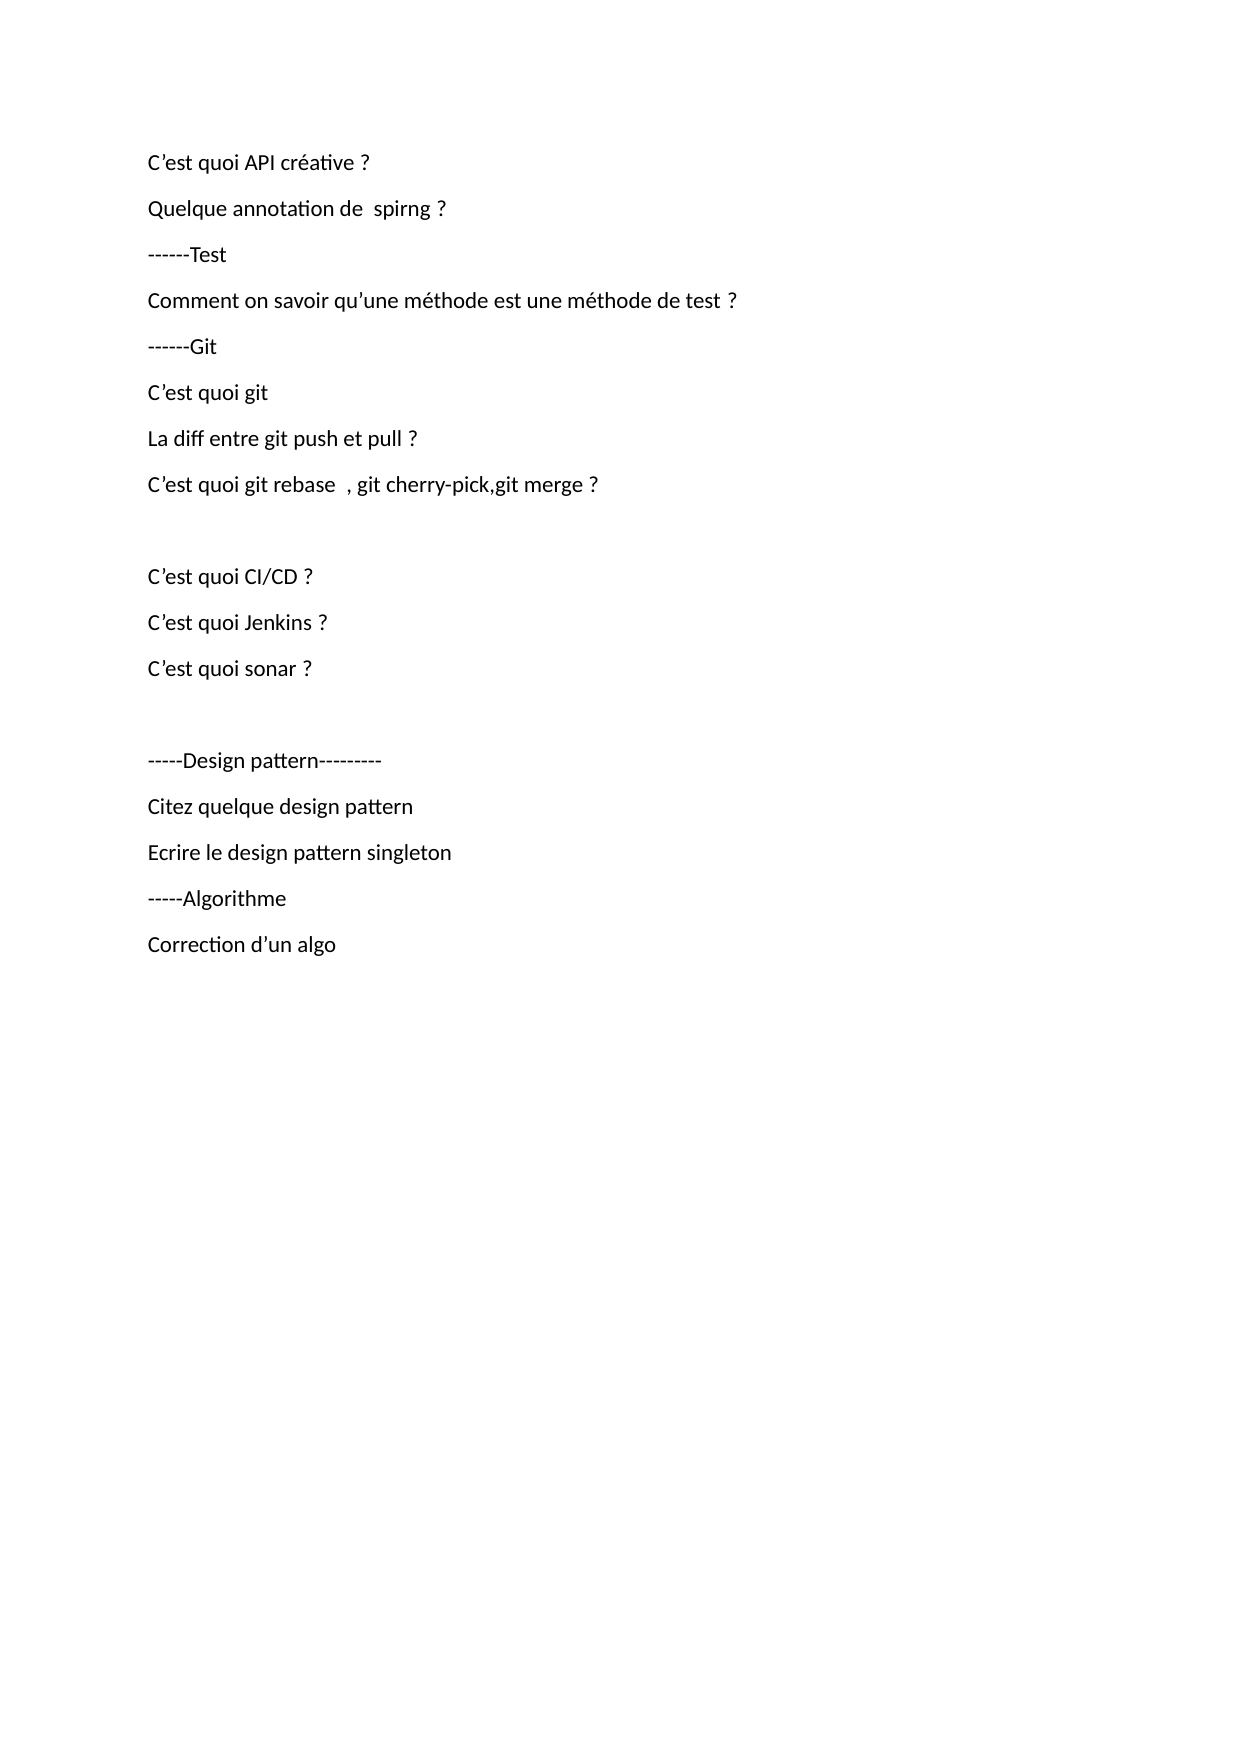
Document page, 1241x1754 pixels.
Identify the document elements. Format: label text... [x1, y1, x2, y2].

text La diff entre git push et pull ? [148, 424, 1093, 452]
text ------Test [148, 240, 1093, 268]
text C’est quoi git rebase , git cherry-pick,git merge ? [148, 470, 1093, 498]
text ------Git [148, 332, 1093, 360]
text Citez quelque design pattern [148, 792, 1093, 820]
text -----Algorithme [148, 884, 1093, 912]
text C’est quoi sonar ? [148, 654, 1093, 682]
text C’est quoi Jenkins ? [148, 608, 1093, 636]
text Quelque annotation de spirng ? [148, 194, 1093, 222]
text C’est quoi API créative ? [148, 148, 1093, 176]
text Ecrire le design pattern singleton [148, 838, 1093, 866]
text C’est quoi CI/CD ? [148, 562, 1093, 590]
text Correction d’un algo [148, 930, 1093, 958]
text C’est quoi git [148, 378, 1093, 406]
text -----Design pattern--------- [148, 746, 1093, 774]
text Comment on savoir qu’une méthode est une méthode de test ? [148, 286, 1093, 314]
